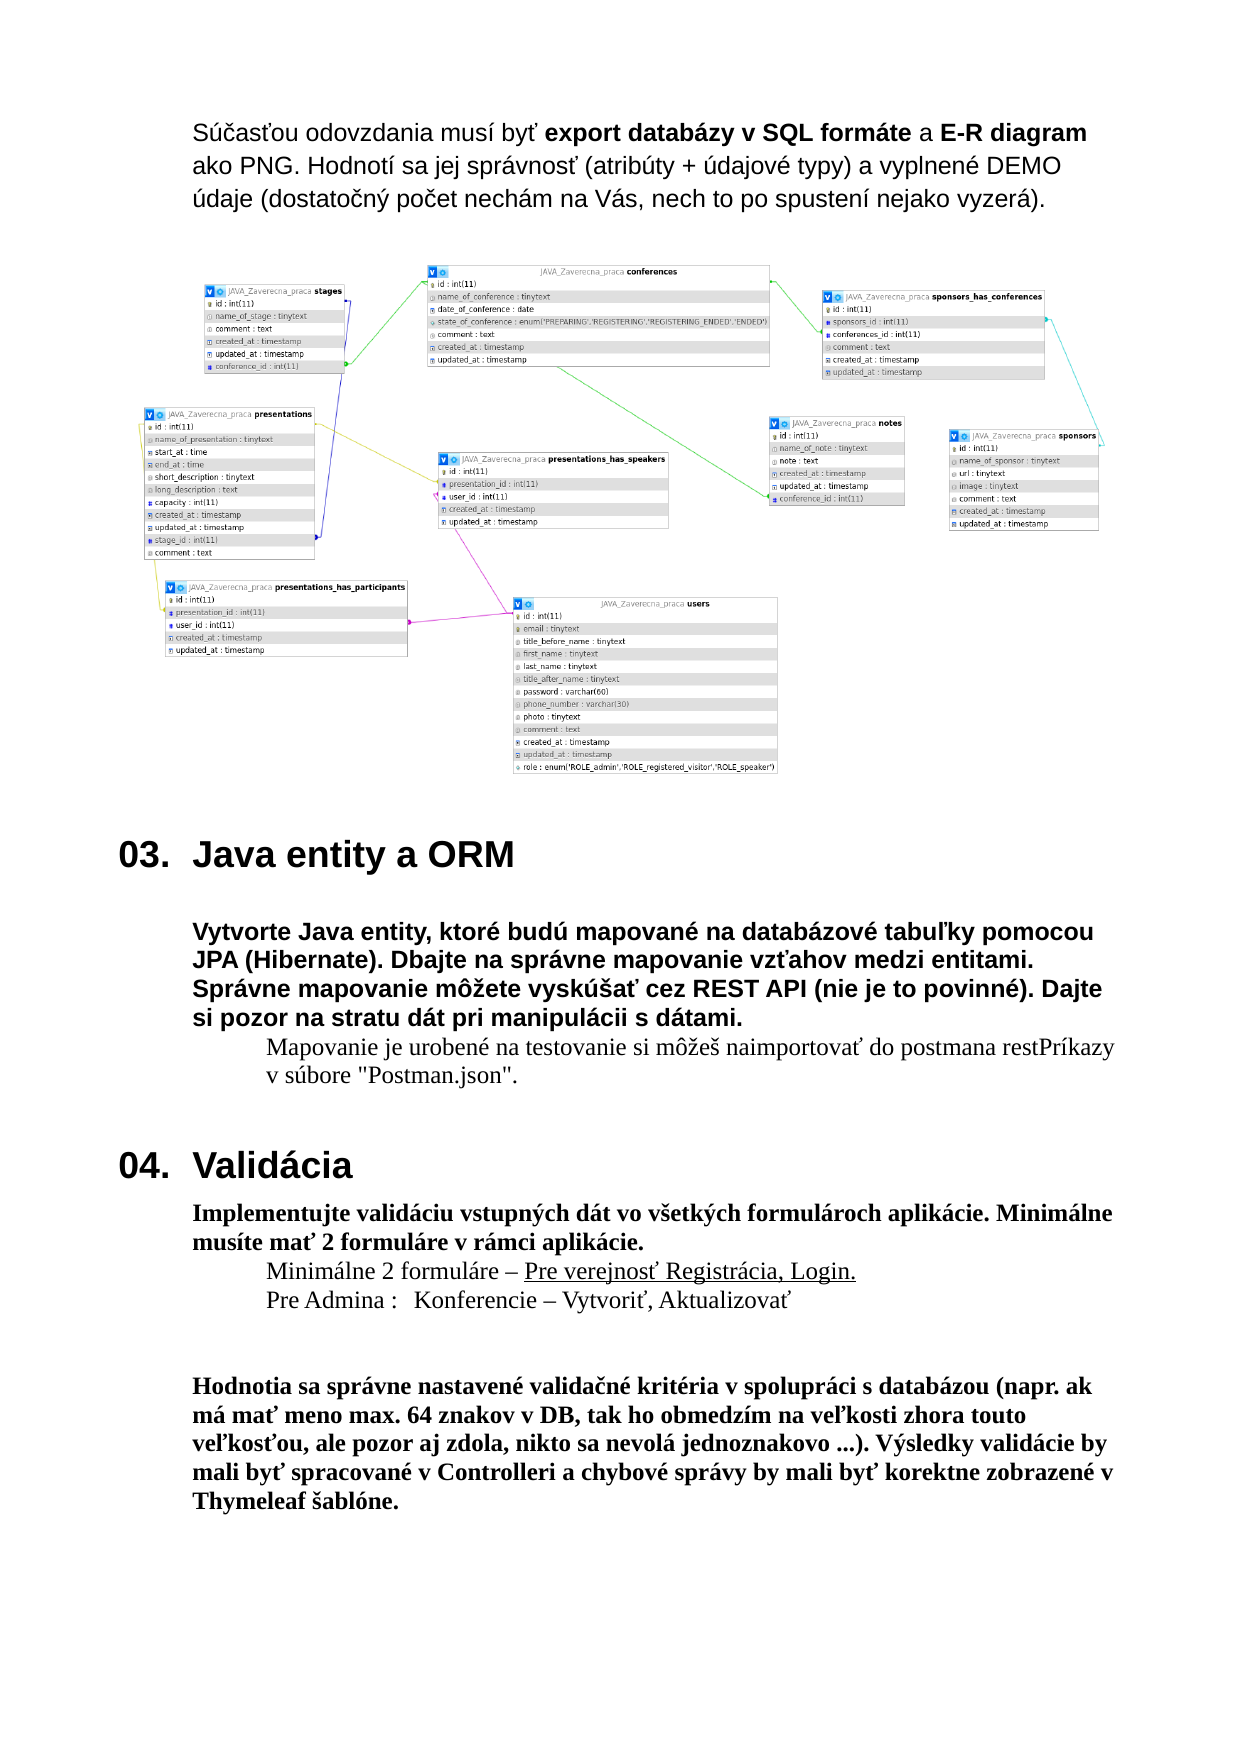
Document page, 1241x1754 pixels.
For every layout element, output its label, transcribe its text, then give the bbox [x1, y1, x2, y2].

text Mapovanie je urobené na testovanie si môžeš naimportovať do postmana restPríkazy [118, 1032, 1122, 1060]
text Pre Admina : Konferencie – Vytvoriť, Aktualizovať [118, 1285, 1122, 1313]
subtitle 03. Java entity a ORM [118, 832, 1122, 875]
text Súčasťou odovzdania musí byť export databázy v SQL formáte a E-R diagram ako PNG. Hodnotí sa jej správnosť (atribúty + údajové typy) a vyplnené DEMO údaje (dostatočný počet nechám na Vás, nech to po spustení nejako vyzerá). [118, 118, 1122, 213]
text Vytvorte Java entity, ktoré budú mapované na databázové tabuľky pomocou JPA (Hibernate). Dbajte na správne mapovanie vzťahov medzi entitami. Správne mapovanie môžete vyskúšať cez REST API (nie je to povinné). Dajte si pozor na stratu dát pri manipulácii s dátami. [118, 917, 1122, 1032]
subtitle 04. Validácia [118, 1143, 1122, 1186]
picture [110, 253, 1115, 779]
text Minimálne 2 formuláre – Pre verejnosť Registrácia, Login. [118, 1256, 1122, 1285]
text Hodnotia sa správne nastavené validačné kritéria v spolupráci s databázou (napr. ak má mať meno max. 64 znakov v DB, tak ho obmedzím na veľkosti zhora touto veľkosťou, ale pozor aj zdola, nikto sa nevolá jednoznakovo ...). Výsledky validácie by mali byť spracované v Controlleri a chybové správy by mali byť korektne zobrazené v Thymeleaf šablóne. [118, 1371, 1122, 1515]
text Implementujte validáciu vstupných dát vo všetkých formulároch aplikácie. Minimálne musíte mať 2 formuláre v rámci aplikácie. [118, 1198, 1122, 1256]
text v súbore "Postman.json". [118, 1060, 1122, 1089]
